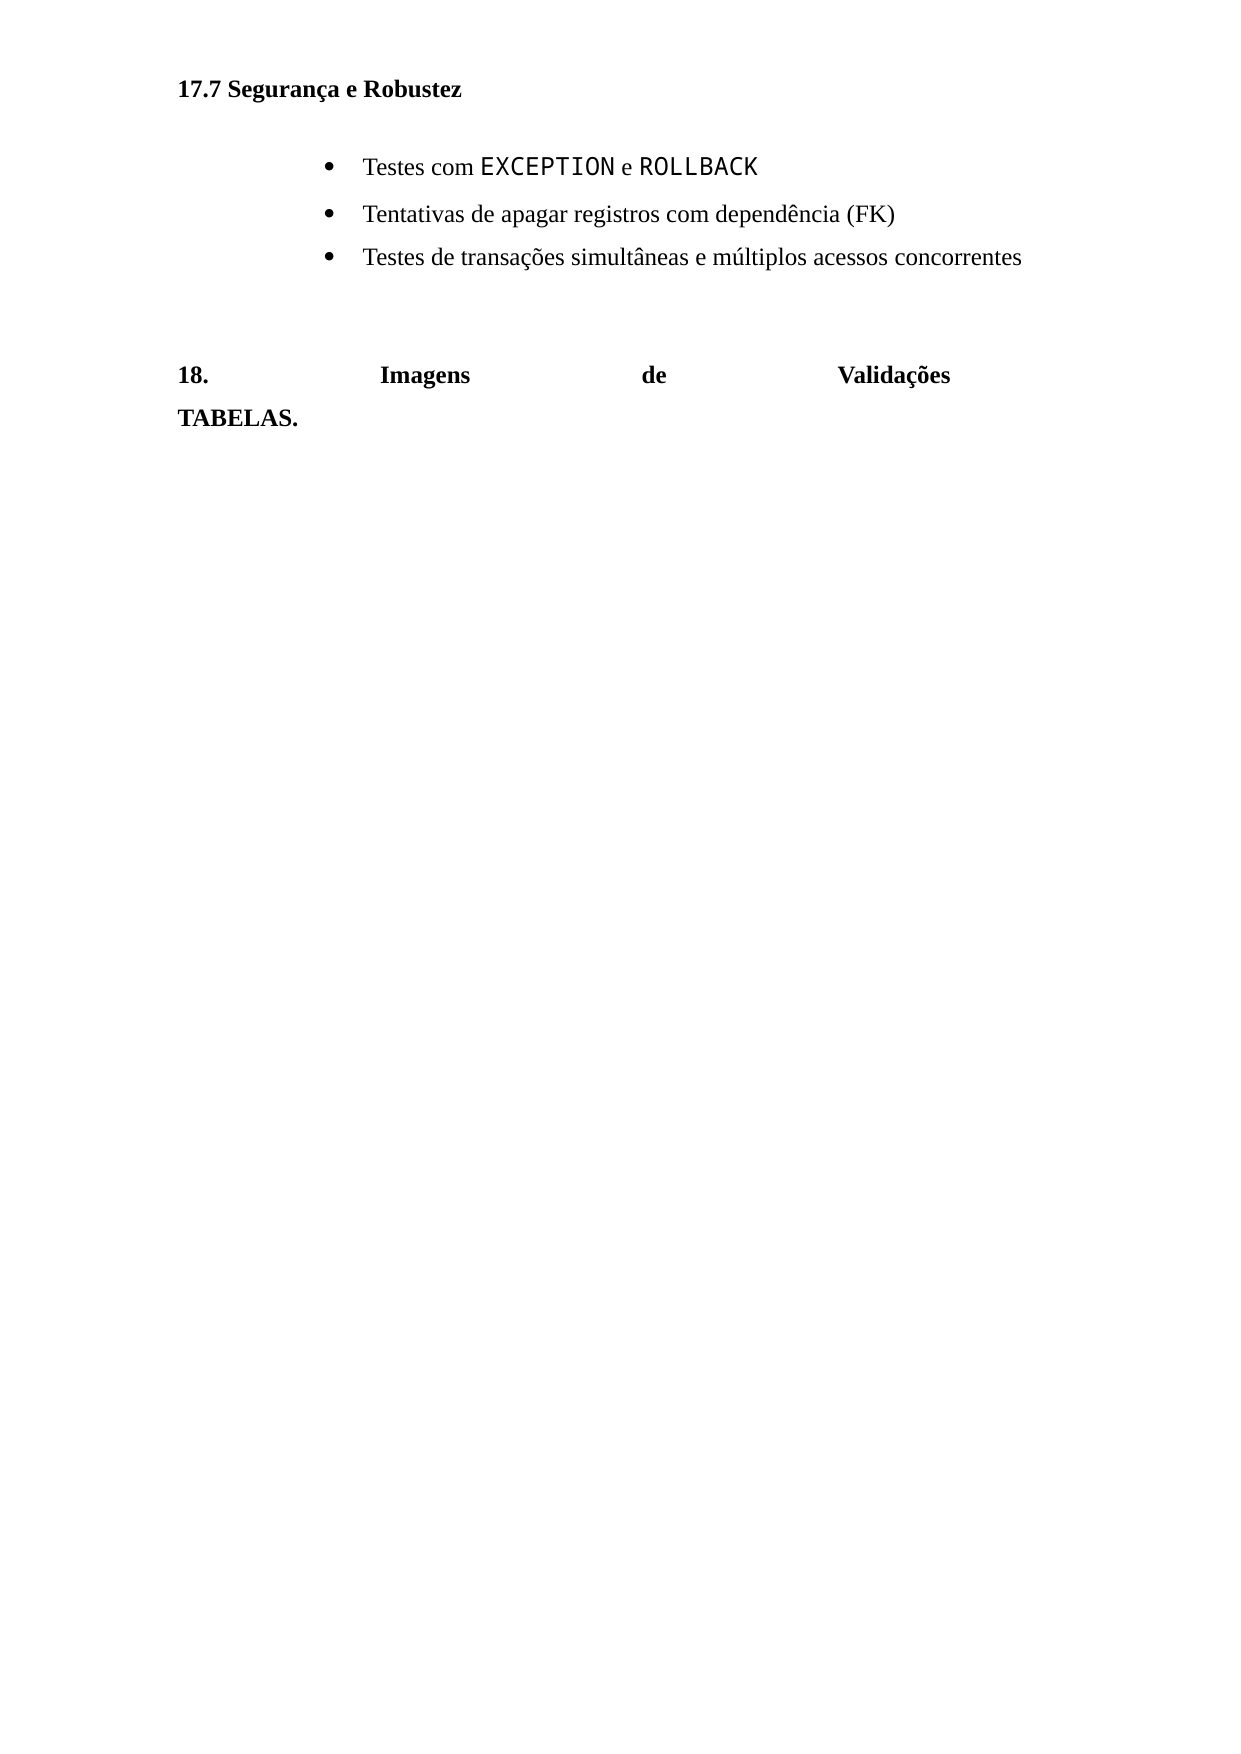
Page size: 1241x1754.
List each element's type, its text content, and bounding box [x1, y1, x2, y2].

text 18. Imagens de Validações TABELAS. [177, 360, 1122, 432]
list Testes com EXCEPTION e ROLLBACK [325, 148, 1122, 182]
subtitle 17.7 Segurança e Robustez [177, 74, 1122, 102]
list Tentativas de apagar registros com dependência (FK) [325, 199, 1122, 228]
list Testes de transações simultâneas e múltiplos acessos concorrentes [325, 242, 1122, 271]
